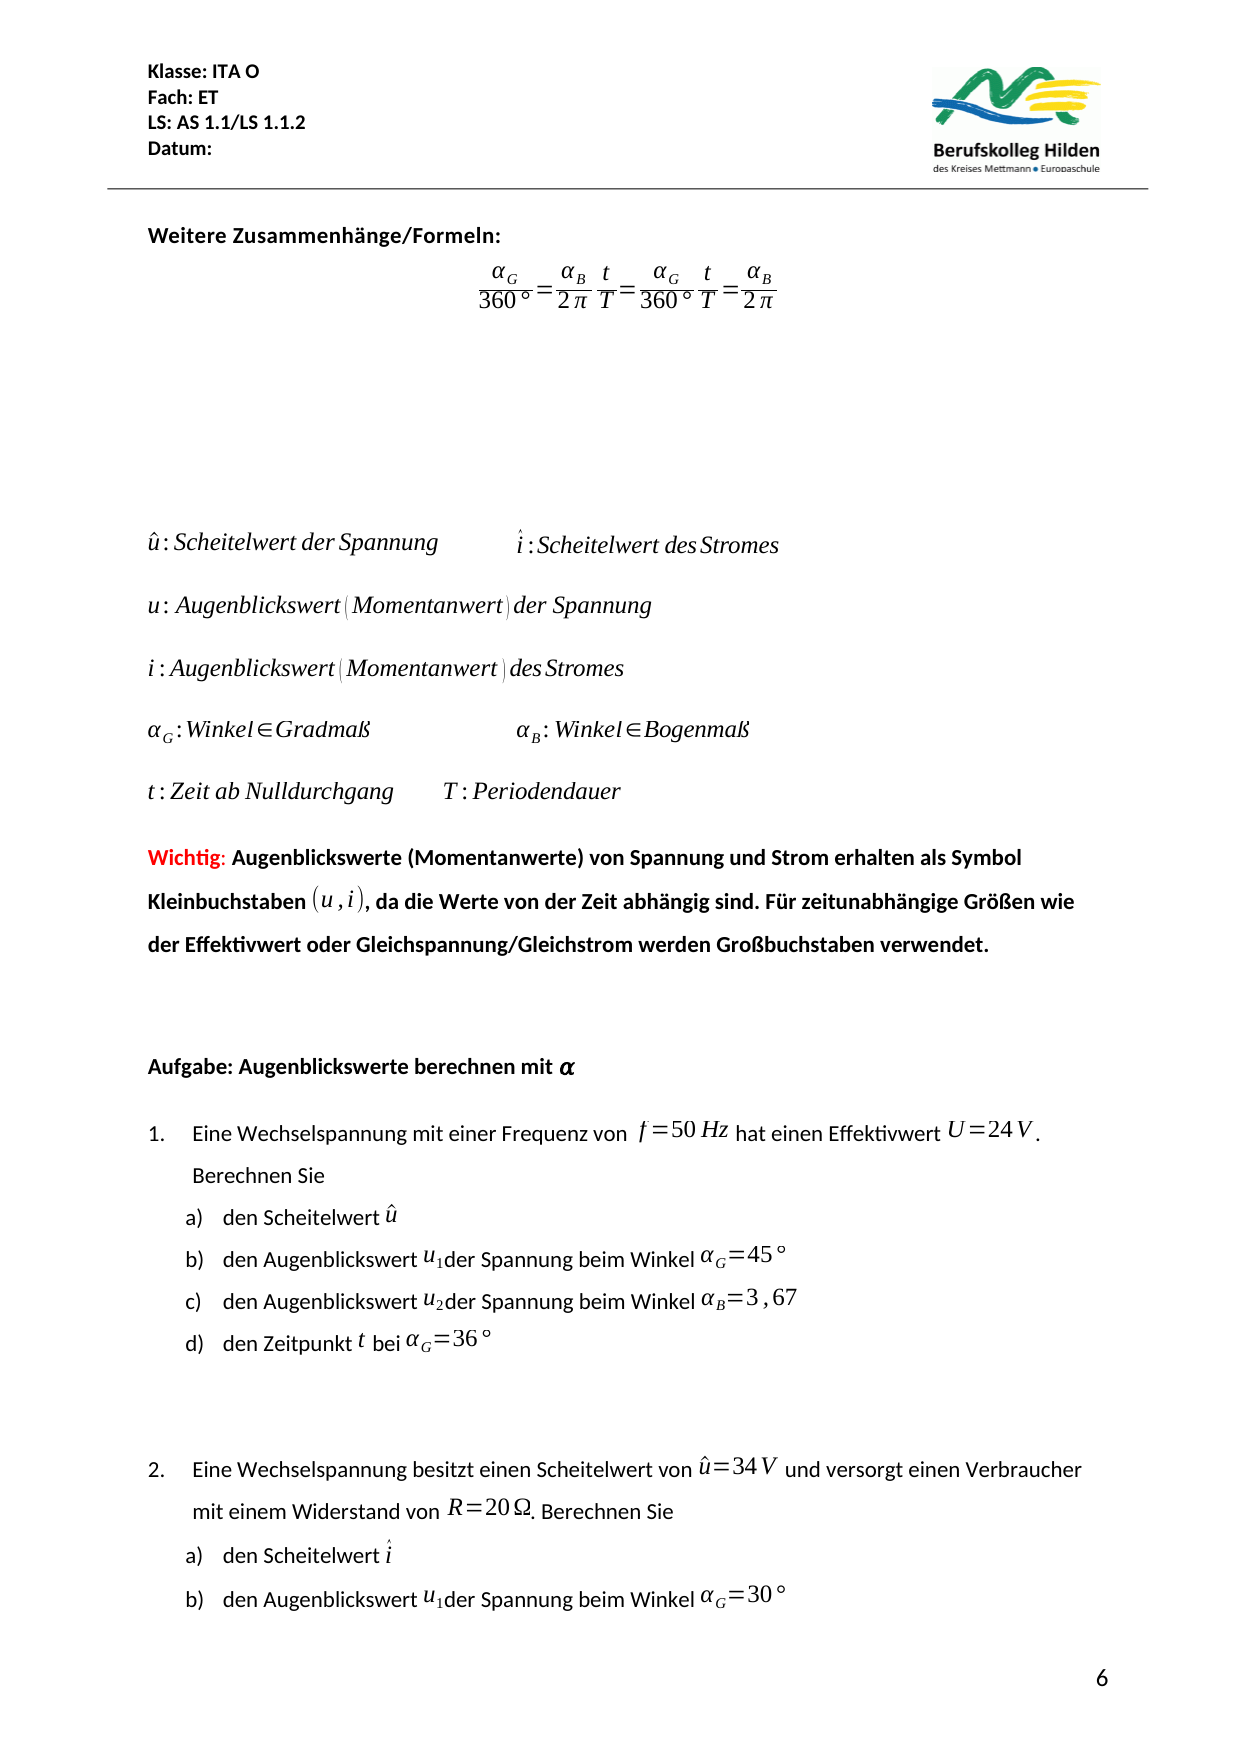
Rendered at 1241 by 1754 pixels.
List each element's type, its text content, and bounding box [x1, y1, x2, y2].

list Eine Wechselspannung mit einer Frequenz von hat einen Effektivwert . Berechnen Sie [148, 1119, 1108, 1189]
picture [951, 59, 1109, 181]
list den Augenblickswert der Spannung beim Winkel [185, 1585, 1108, 1613]
text Wichtig: Augenblickswerte (Momentanwerte) von Spannung und Strom erhalten als Symbol Kleinbuchstaben , da die Werte von der Zeit abhängig sind. Für zeitunabhängige Größen wie der Effektivwert oder Gleichspannung/Gleichstrom werden Großbuchstaben verwendet. [148, 843, 1108, 958]
list Eine Wechselspannung besitzt einen Scheitelwert von und versorgt einen Verbraucher mit einem Widerstand von . Berechnen Sie [148, 1455, 1108, 1525]
list den Scheitelwert [185, 1203, 1108, 1231]
list den Scheitelwert [185, 1539, 1108, 1571]
subtitle Aufgabe: Augenblickswerte berechnen mit 𝛼 [148, 1052, 1108, 1080]
title Weitere Zusammenhänge/Formeln: [148, 221, 1108, 249]
list den Augenblickswert der Spannung beim Winkel [185, 1287, 1108, 1315]
list den Augenblickswert der Spannung beim Winkel [185, 1245, 1108, 1273]
list den Zeitpunkt bei [185, 1329, 1108, 1357]
